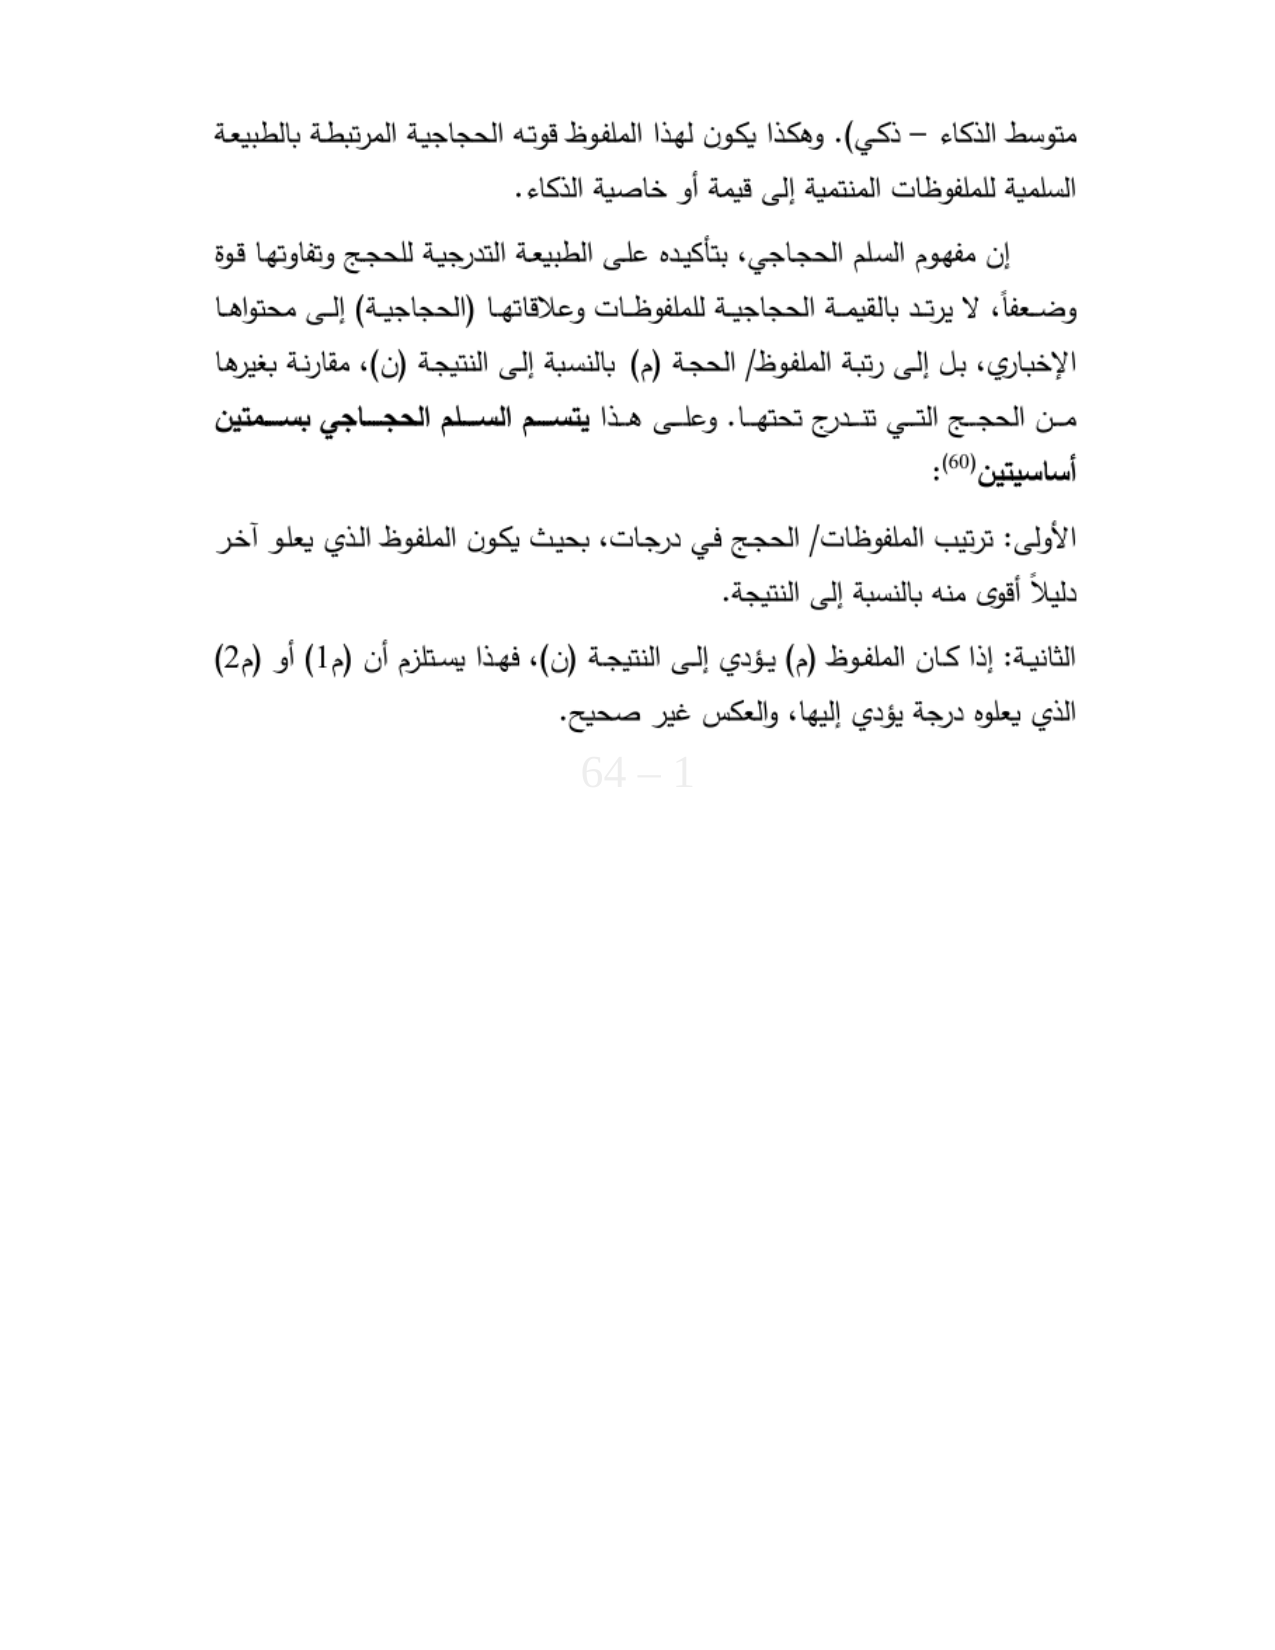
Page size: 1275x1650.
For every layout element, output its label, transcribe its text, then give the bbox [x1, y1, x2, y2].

text 64 – 1 [118, 745, 1157, 797]
picture [118, 98, 1158, 745]
